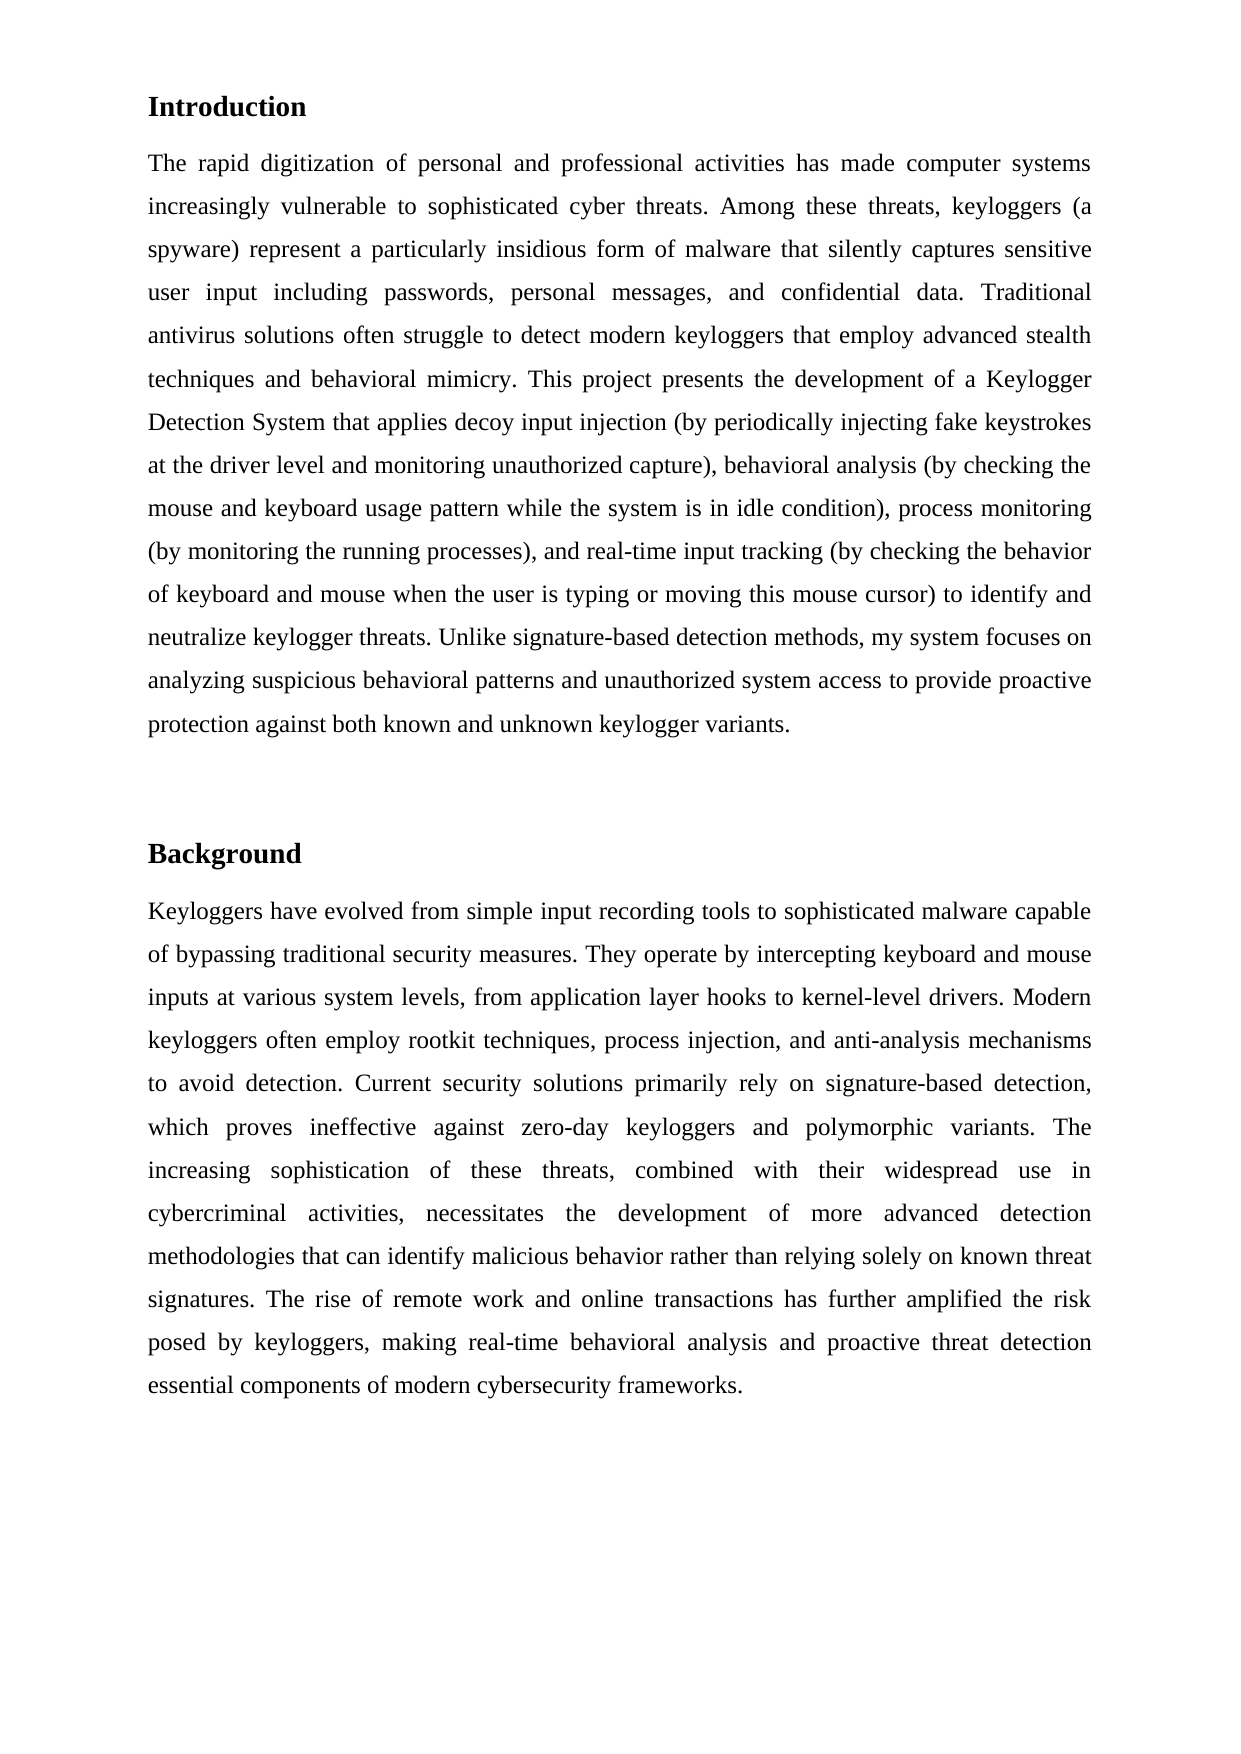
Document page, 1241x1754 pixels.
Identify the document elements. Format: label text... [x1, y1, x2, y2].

text Background [148, 837, 1093, 870]
text Keyloggers have evolved from simple input recording tools to sophisticated malware capable of bypassing traditional security measures. They operate by intercepting keyboard and mouse inputs at various system levels, from application layer hooks to kernel-level drivers. Modern keyloggers often employ rootkit techniques, process injection, and anti-analysis mechanisms to avoid detection. Current security solutions primarily rely on signature-based detection, which proves ineffective against zero-day keyloggers and polymorphic variants. The increasing sophistication of these threats, combined with their widespread use in cybercriminal activities, necessitates the development of more advanced detection methodologies that can identify malicious behavior rather than relying solely on known threat signatures. The rise of remote work and online transactions has further amplified the risk posed by keyloggers, making real-time behavioral analysis and proactive threat detection essential components of modern cybersecurity frameworks. [148, 896, 1093, 1399]
text The rapid digitization of personal and professional activities has made computer systems increasingly vulnerable to sophisticated cyber threats. Among these threats, keyloggers (a spyware) represent a particularly insidious form of malware that silently captures sensitive user input including passwords, personal messages, and confidential data. Traditional antivirus solutions often struggle to detect modern keyloggers that employ advanced stealth techniques and behavioral mimicry. This project presents the development of a Keylogger Detection System that applies decoy input injection (by periodically injecting fake keystrokes at the driver level and monitoring unauthorized capture), behavioral analysis (by checking the mouse and keyboard usage pattern while the system is in idle condition), process monitoring (by monitoring the running processes), and real-time input tracking (by checking the behavior of keyboard and mouse when the user is typing or moving this mouse cursor) to identify and neutralize keylogger threats. Unlike signature-based detection methods, my system focuses on analyzing suspicious behavioral patterns and unauthorized system access to provide proactive protection against both known and unknown keylogger variants. [148, 148, 1093, 737]
text Introduction [148, 89, 1093, 122]
